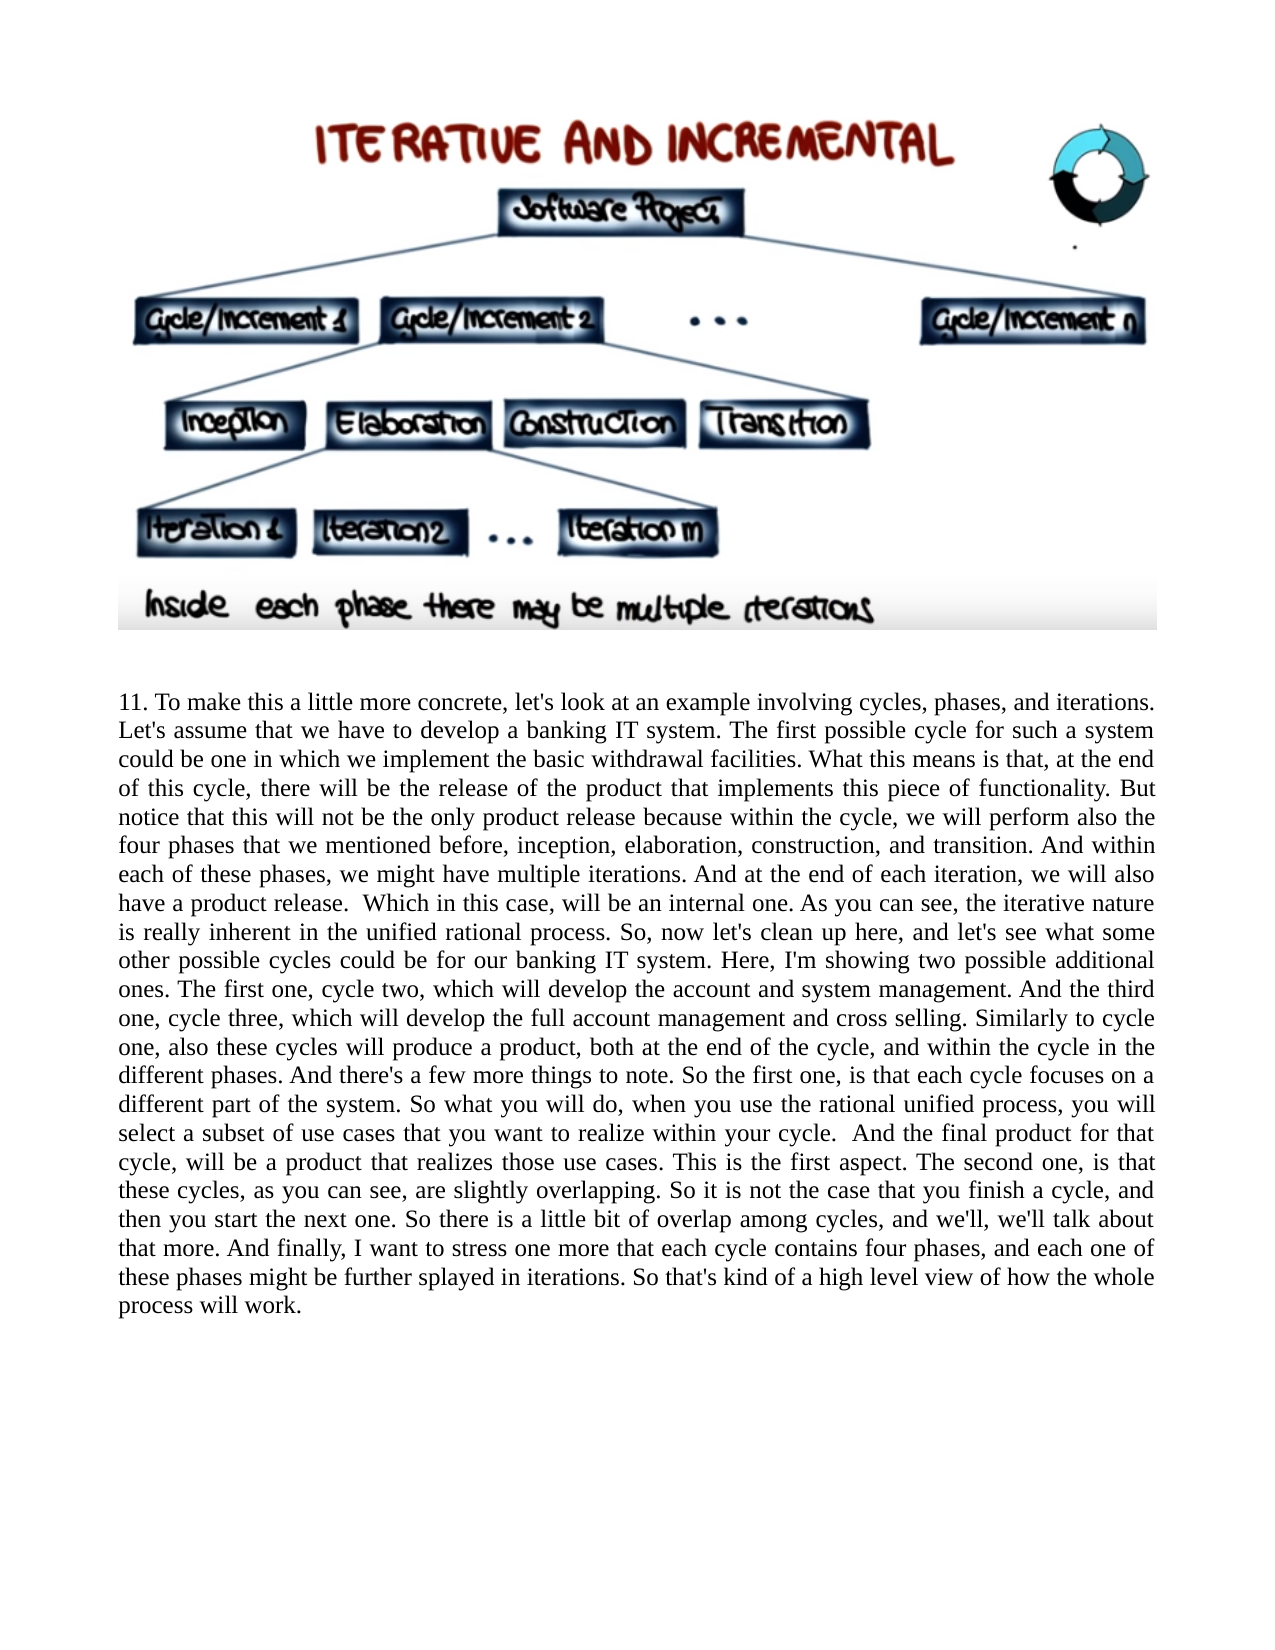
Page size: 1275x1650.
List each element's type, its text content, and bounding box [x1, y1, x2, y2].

picture [118, 118, 1157, 630]
text 11. To make this a little more concrete, let's look at an example involving cycles, phases, and iterations. Let's assume that we have to develop a banking IT system. The first possible cycle for such a system could be one in which we implement the basic withdrawal facilities. What this means is that, at the end of this cycle, there will be the release of the product that implements this piece of functionality. But notice that this will not be the only product release because within the cycle, we will perform also the four phases that we mentioned before, inception, elaboration, construction, and transition. And within each of these phases, we might have multiple iterations. And at the end of each iteration, we will also have a product release. Which in this case, will be an internal one. As you can see, the iterative nature is really inherent in the unified rational process. So, now let's clean up here, and let's see what some other possible cycles could be for our banking IT system. Here, I'm showing two possible additional ones. The first one, cycle two, which will develop the account and system management. And the third one, cycle three, which will develop the full account management and cross selling. Similarly to cycle one, also these cycles will produce a product, both at the end of the cycle, and within the cycle in the different phases. And there's a few more things to note. So the first one, is that each cycle focuses on a different part of the system. So what you will do, when you use the rational unified process, you will select a subset of use cases that you want to realize within your cycle. And the final product for that cycle, will be a product that realizes those use cases. This is the first aspect. The second one, is that these cycles, as you can see, are slightly overlapping. So it is not the case that you finish a cycle, and then you start the next one. So there is a little bit of overlap among cycles, and we'll, we'll talk about that more. And finally, I want to stress one more that each cycle contains four phases, and each one of these phases might be further splayed in iterations. So that's kind of a high level view of how the whole process will work. [118, 687, 1157, 1319]
